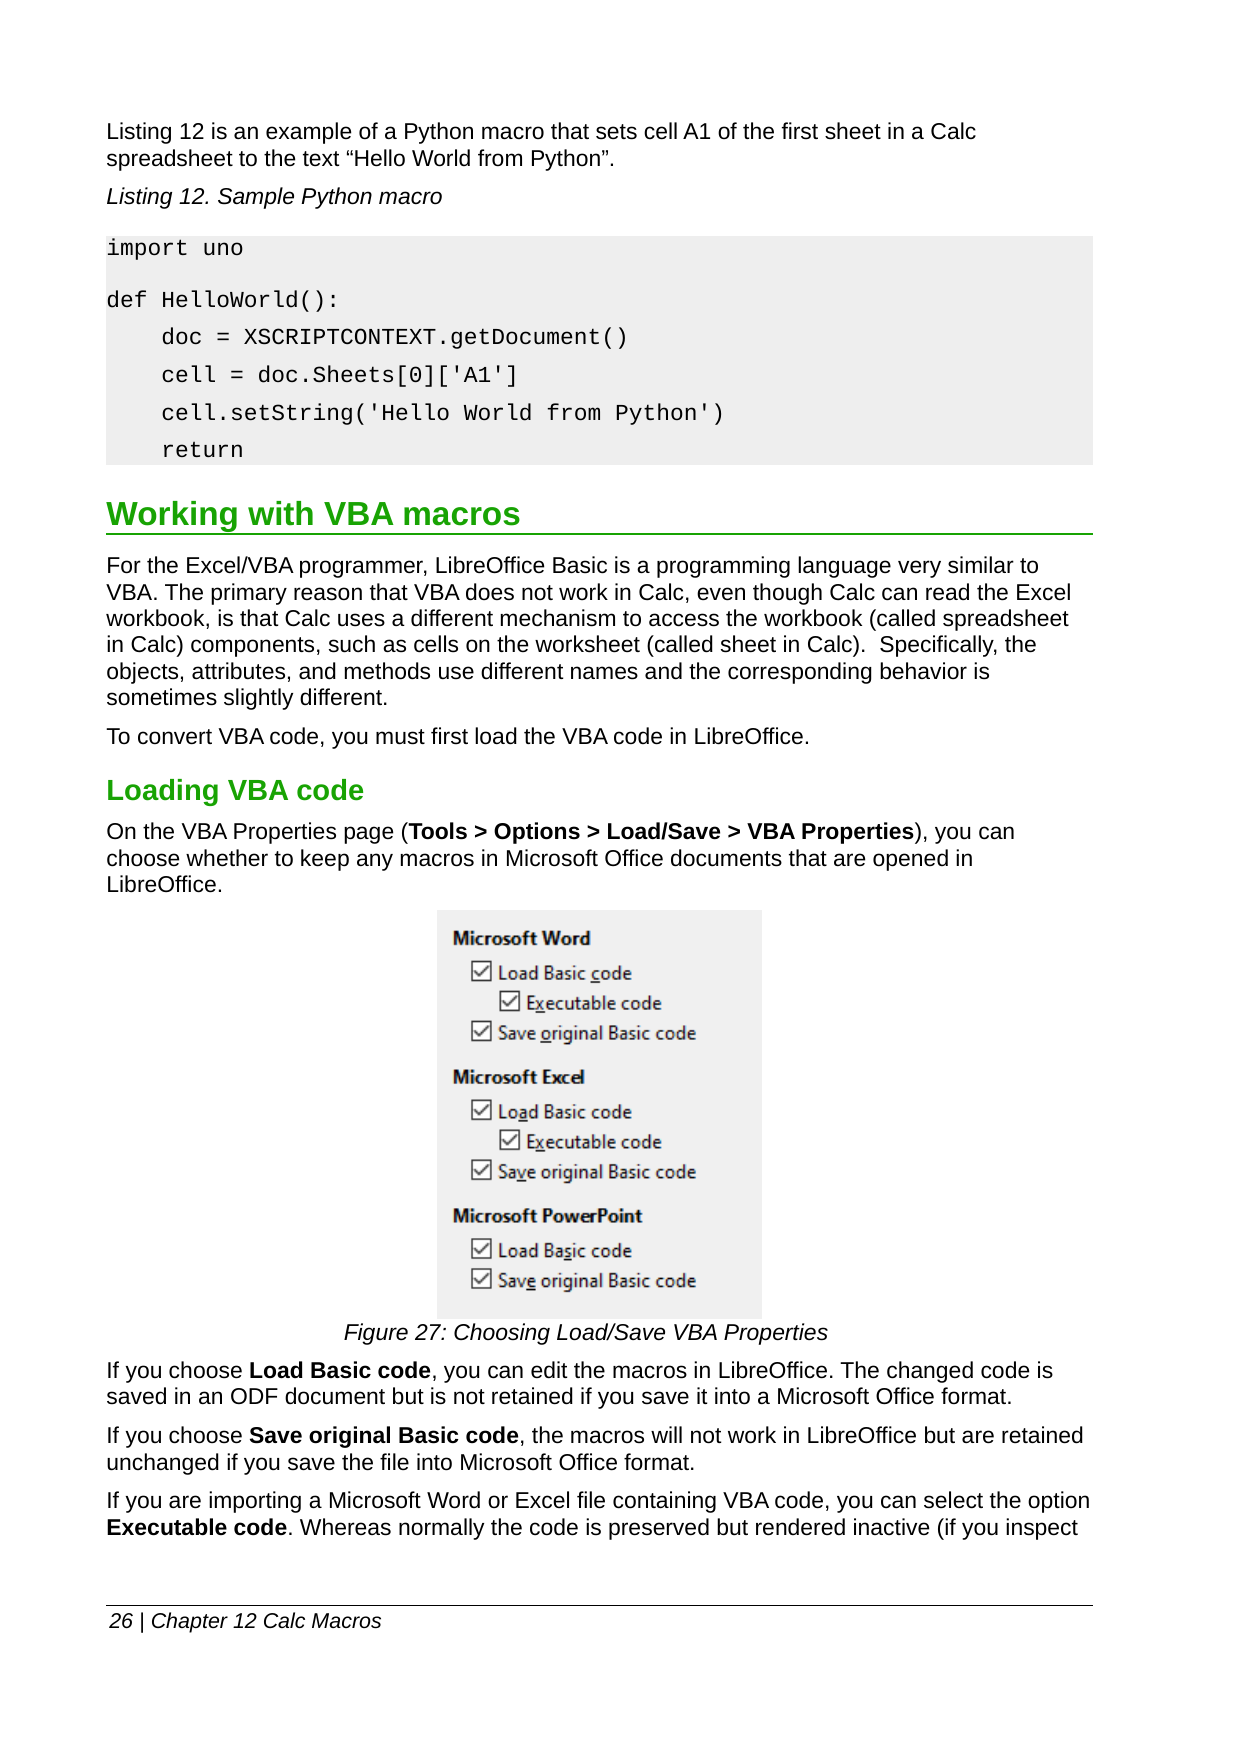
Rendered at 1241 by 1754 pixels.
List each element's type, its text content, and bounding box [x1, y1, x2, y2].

text cell.setString('Hello World from Python') [106, 401, 1093, 427]
text doc = XSCRIPTCONTEXT.getDocument() [106, 326, 1093, 352]
text cell = doc.Sheets[0]['A1'] [106, 363, 1093, 389]
subtitle Working with VBA macros [106, 494, 1093, 533]
text On the VBA Properties page (Tools > Options > Load/Save > VBA Properties), you can choose whether to keep any macros in Microsoft Office documents that are opened in LibreOffice. [106, 818, 1093, 897]
subtitle Loading VBA code [106, 773, 1093, 807]
text import uno def HelloWorld(): [106, 236, 1093, 314]
text If you choose Save original Basic code, the macros will not work in LibreOffice but are retained unchanged if you save the file into Microsoft Office format. [106, 1422, 1093, 1475]
picture [437, 910, 762, 1319]
text If you choose Load Basic code, you can edit the macros in LibreOffice. The changed code is saved in an ODF document but is not retained if you save it into a Microsoft Office format. [106, 1357, 1093, 1409]
text return [106, 439, 1093, 465]
text Listing 12 is an example of a Python macro that sets cell A1 of the first sheet in a Calc spreadsheet to the text “Hello World from Python”. [106, 118, 1093, 171]
text Listing 12. Sample Python macro [106, 183, 1093, 210]
text To convert VBA code, you must first load the VBA code in LibreOffice. [106, 723, 1093, 749]
text For the Excel/VBA programmer, LibreOffice Basic is a programming language very similar to VBA. The primary reason that VBA does not work in Calc, even though Calc can read the Excel workbook, is that Calc uses a different mechanism to access the workbook (called spreadsheet in Calc) components, such as cells on the worksheet (called sheet in Calc). Specifically, the objects, attributes, and methods use different names and the corresponding behavior is sometimes slightly different. [106, 552, 1093, 711]
text If you are importing a Microsoft Word or Excel file containing VBA code, you can select the option Executable code. Whereas normally the code is preserved but rendered inactive (if you inspect [106, 1487, 1093, 1540]
text Figure 27: Choosing Load/Save VBA Properties [343, 1318, 856, 1345]
